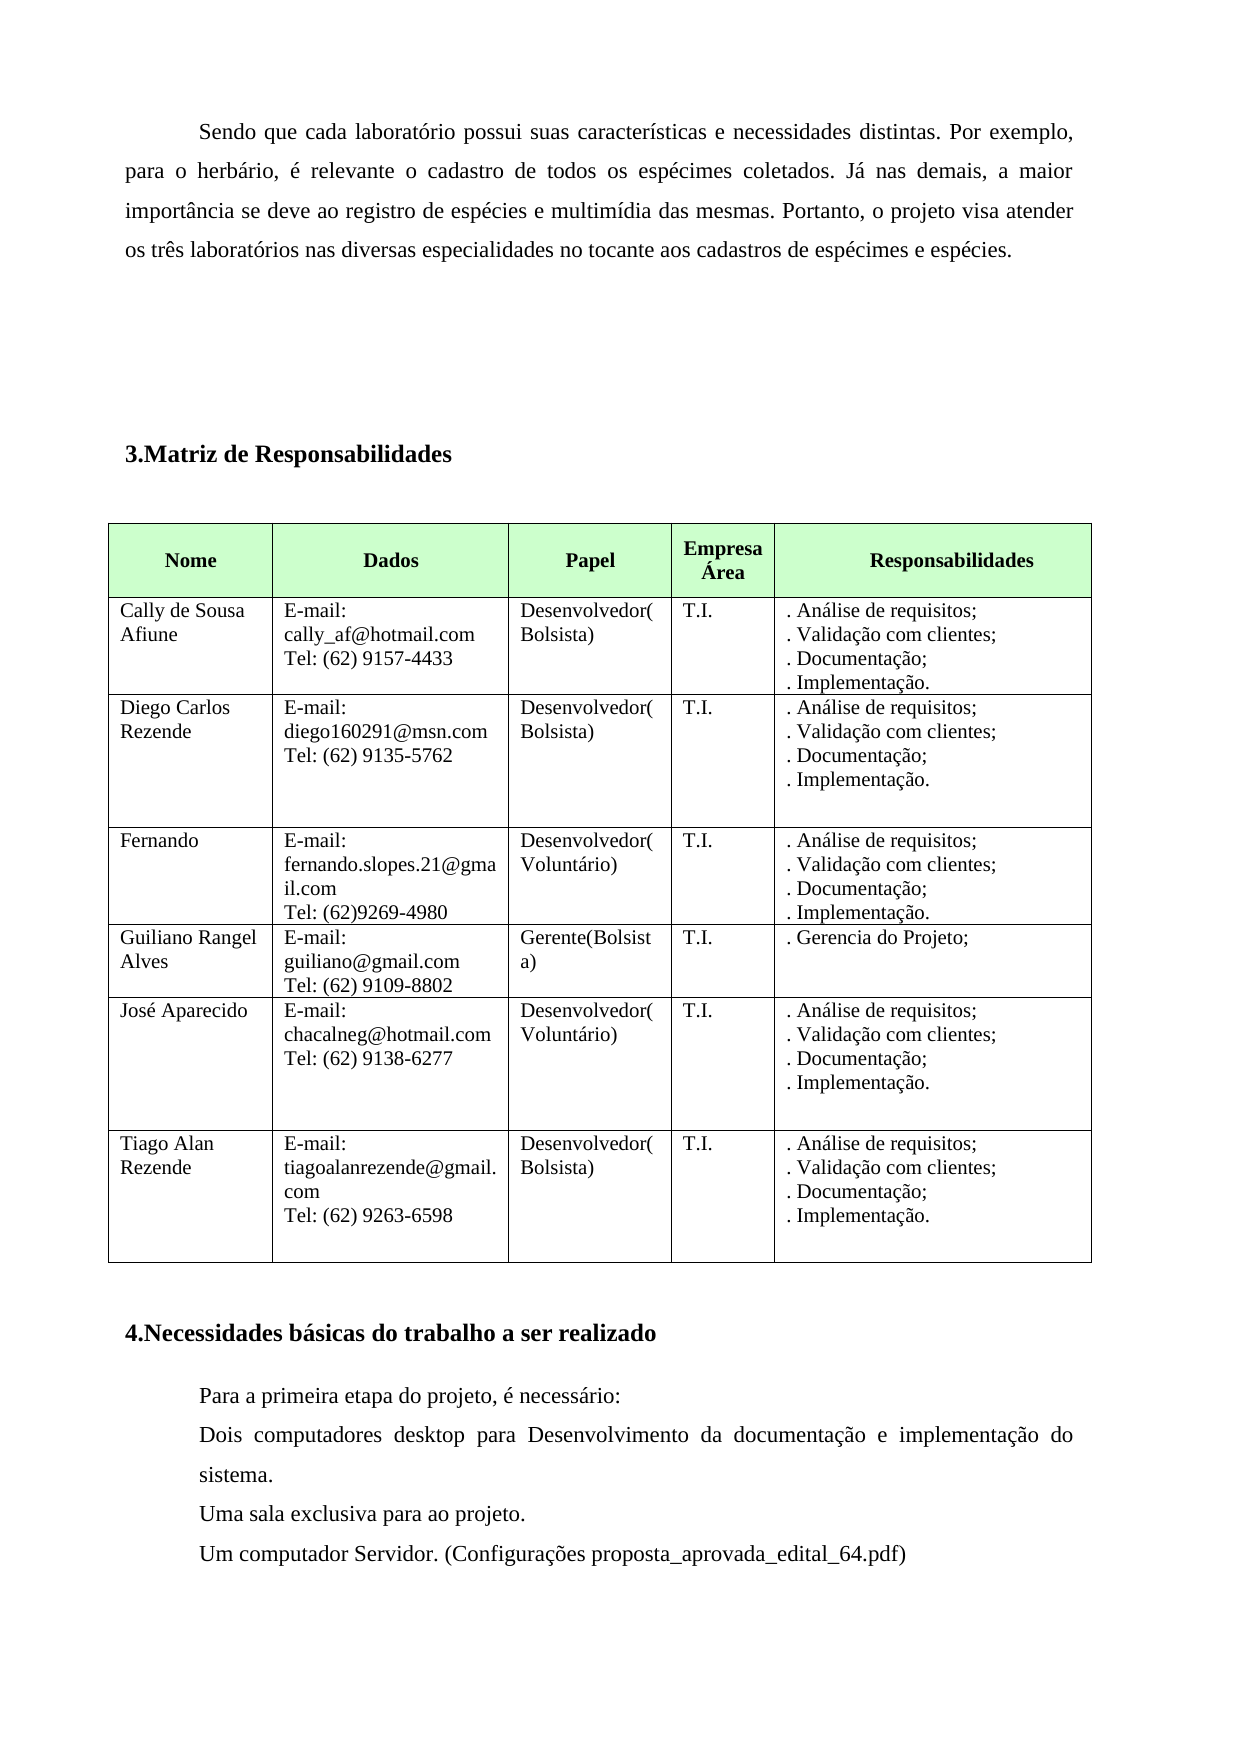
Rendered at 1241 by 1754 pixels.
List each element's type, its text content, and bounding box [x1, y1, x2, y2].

text Sendo que cada laboratório possui suas características e necessidades distintas. Por exemplo, para o herbário, é relevante o cadastro de todos os espécimes coletados. Já nas demais, a maior importância se deve ao registro de espécies e multimídia das mesmas. Portanto, o projeto visa atender os três laboratórios nas diversas especialidades no tocante aos cadastros de espécimes e espécies. [125, 118, 1075, 263]
table_cell . Análise de requisitos; . Validação com clientes; . Documentação; . Implementação. [775, 998, 1091, 1129]
table_cell Desenvolvedor(Voluntário) [509, 828, 671, 924]
text Uma sala exclusiva para ao projeto. [199, 1500, 1075, 1527]
subtitle Matriz de Responsabilidades [125, 439, 1075, 468]
text Para a primeira etapa do projeto, é necessário: [199, 1382, 1075, 1408]
table_cell T.I. [672, 1131, 774, 1262]
table_cell Cally de Sousa Afiune [109, 598, 272, 694]
table_cell E-mail: cally_af@hotmail.com Tel: (62) 9157-4433 [273, 598, 508, 694]
table_cell E-mail: fernando.slopes.21@gmail.com Tel: (62)9269-4980 [273, 828, 508, 924]
table_cell . Análise de requisitos; . Validação com clientes; . Documentação; . Implementação. [775, 828, 1091, 924]
table_cell T.I. [672, 695, 774, 827]
table_cell Desenvolvedor(Bolsista) [509, 695, 671, 827]
table_cell T.I. [672, 998, 774, 1129]
table_cell E-mail: tiagoalanrezende@gmail.com Tel: (62) 9263-6598 [273, 1131, 508, 1262]
table_cell Desenvolvedor(Bolsista) [509, 1131, 671, 1262]
table_cell . Análise de requisitos; . Validação com clientes; . Documentação; . Implementação. [775, 695, 1091, 827]
table_cell . Gerencia do Projeto; [775, 925, 1091, 997]
table_cell E-mail: chacalneg@hotmail.com Tel: (62) 9138-6277 [273, 998, 508, 1129]
table_header Empresa Área [672, 524, 774, 597]
table_cell E-mail: diego160291@msn.com Tel: (62) 9135-5762 [273, 695, 508, 827]
table_cell Fernando [109, 828, 272, 924]
text Dois computadores desktop para Desenvolvimento da documentação e implementação do sistema. [199, 1421, 1075, 1487]
table_cell T.I. [672, 828, 774, 924]
table_cell . Análise de requisitos; . Validação com clientes; . Documentação; . Implementação. [775, 598, 1091, 694]
table_cell Gerente(Bolsista) [509, 925, 671, 997]
table_cell Tiago Alan Rezende [109, 1131, 272, 1262]
table_cell . Análise de requisitos; . Validação com clientes; . Documentação; . Implementação. [775, 1131, 1091, 1262]
table_header Responsabilidades [775, 524, 1091, 597]
table_cell Desenvolvedor(Voluntário) [509, 998, 671, 1129]
text Um computador Servidor. (Configurações proposta_aprovada_edital_64.pdf) [199, 1540, 1075, 1566]
table_cell José Aparecido [109, 998, 272, 1129]
subtitle Necessidades básicas do trabalho a ser realizado [125, 1318, 1075, 1347]
table_header Dados [273, 524, 508, 597]
table_header Nome [109, 524, 272, 597]
table_header Papel [509, 524, 671, 597]
table_cell T.I. [672, 925, 774, 997]
table_cell E-mail: guiliano@gmail.com Tel: (62) 9109-8802 [273, 925, 508, 997]
table_cell Diego Carlos Rezende [109, 695, 272, 827]
table_cell T.I. [672, 598, 774, 694]
table_cell Desenvolvedor(Bolsista) [509, 598, 671, 694]
table_cell Guiliano Rangel Alves [109, 925, 272, 997]
